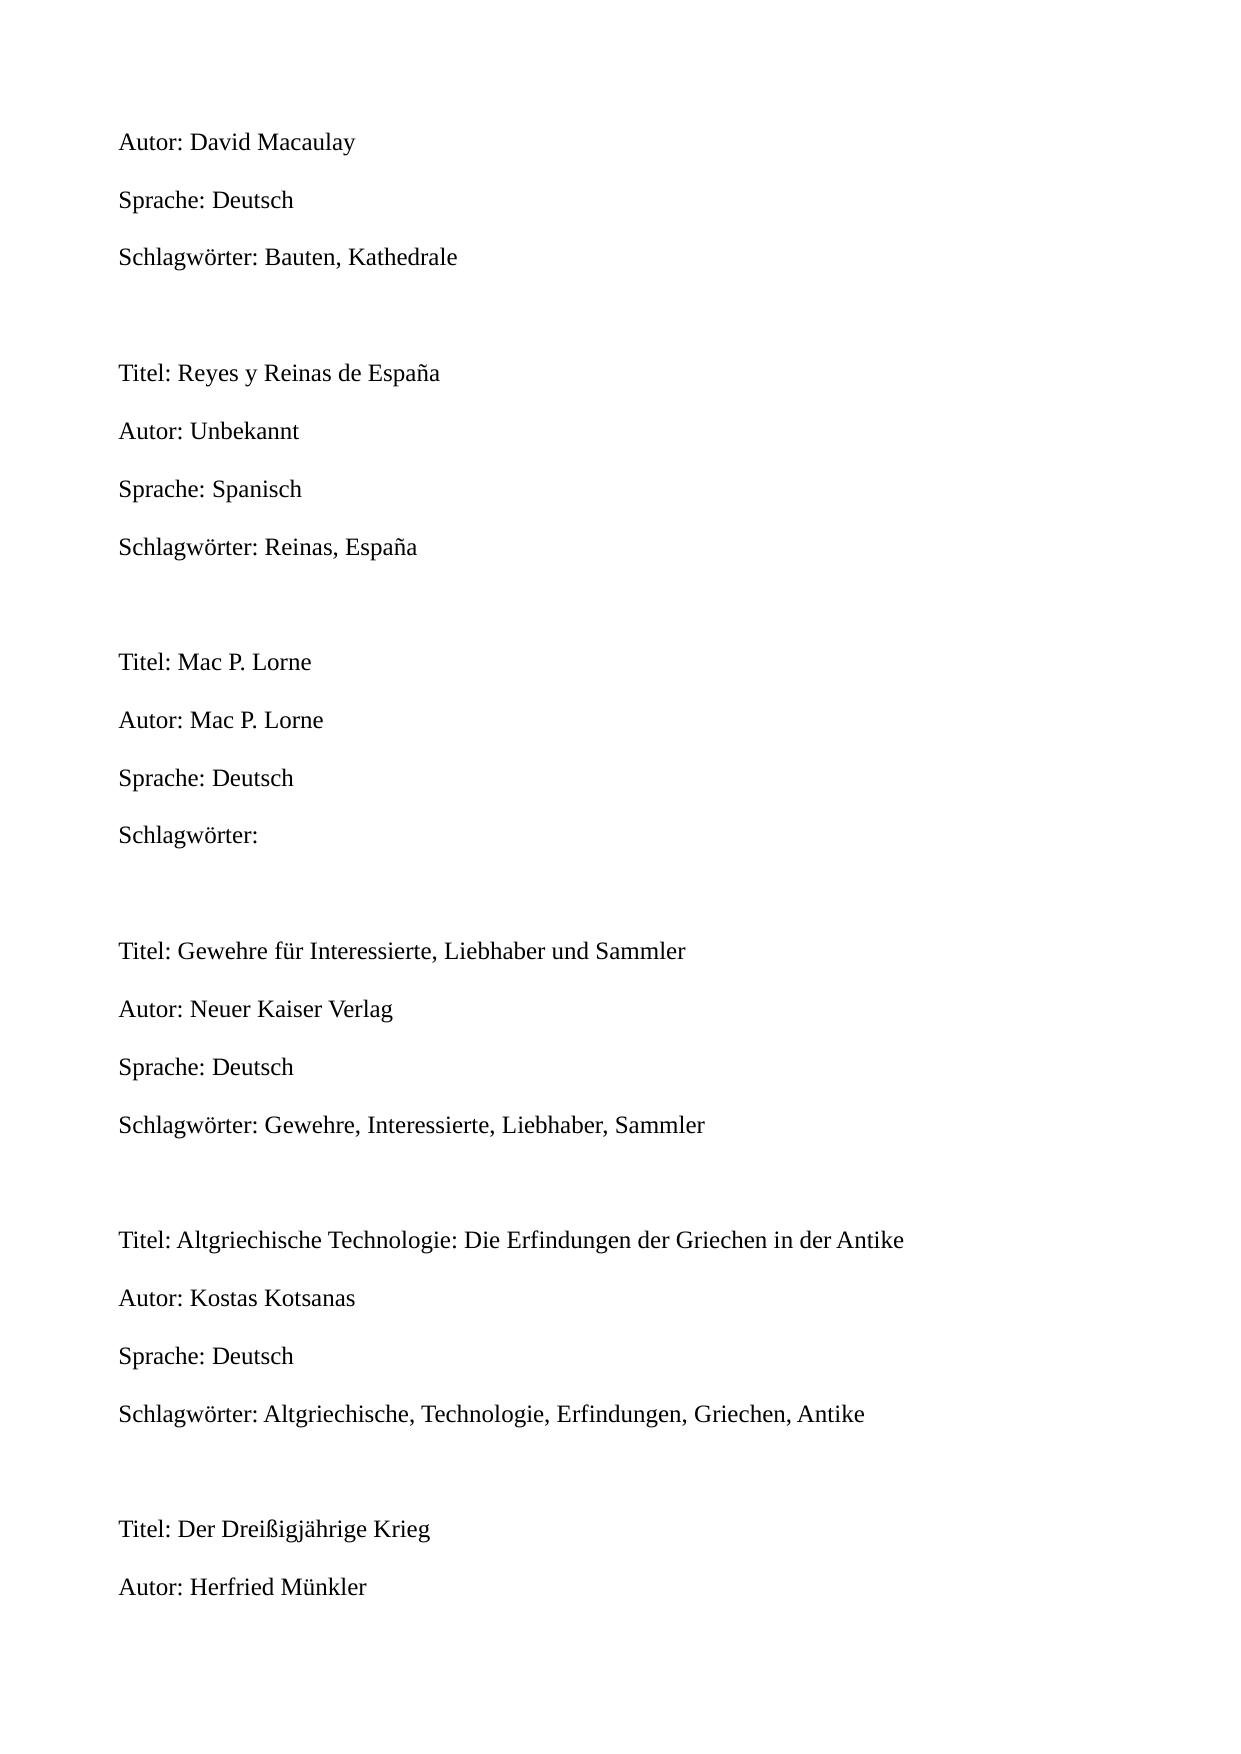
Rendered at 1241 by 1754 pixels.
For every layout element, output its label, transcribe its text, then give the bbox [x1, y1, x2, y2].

text Titel: Altgriechische Technologie: Die Erfindungen der Griechen in der Antike [118, 1217, 1122, 1254]
text Sprache: Deutsch [118, 176, 1122, 213]
text Autor: Kostas Kotsanas [118, 1274, 1122, 1312]
text Autor: Mac P. Lorne [118, 696, 1122, 734]
text Autor: Neuer Kaiser Verlag [118, 985, 1122, 1023]
text Autor: Unbekannt [118, 407, 1122, 445]
text Titel: Reyes y Reinas de España [118, 349, 1122, 387]
text Schlagwörter: [118, 812, 1122, 849]
text Sprache: Deutsch [118, 1043, 1122, 1081]
text Autor: David Macaulay [118, 118, 1122, 156]
text Sprache: Deutsch [118, 754, 1122, 792]
text Schlagwörter: Altgriechische, Technologie, Erfindungen, Griechen, Antike [118, 1390, 1122, 1427]
text Sprache: Spanisch [118, 465, 1122, 502]
text Schlagwörter: Reinas, España [118, 523, 1122, 560]
text Autor: Herfried Münkler [118, 1563, 1122, 1601]
text Titel: Gewehre für Interessierte, Liebhaber und Sammler [118, 927, 1122, 965]
text Schlagwörter: Gewehre, Interessierte, Liebhaber, Sammler [118, 1101, 1122, 1138]
text Sprache: Deutsch [118, 1332, 1122, 1370]
text Titel: Mac P. Lorne [118, 638, 1122, 676]
text Schlagwörter: Bauten, Kathedrale [118, 234, 1122, 271]
text Titel: Der Dreißigjährige Krieg [118, 1506, 1122, 1543]
